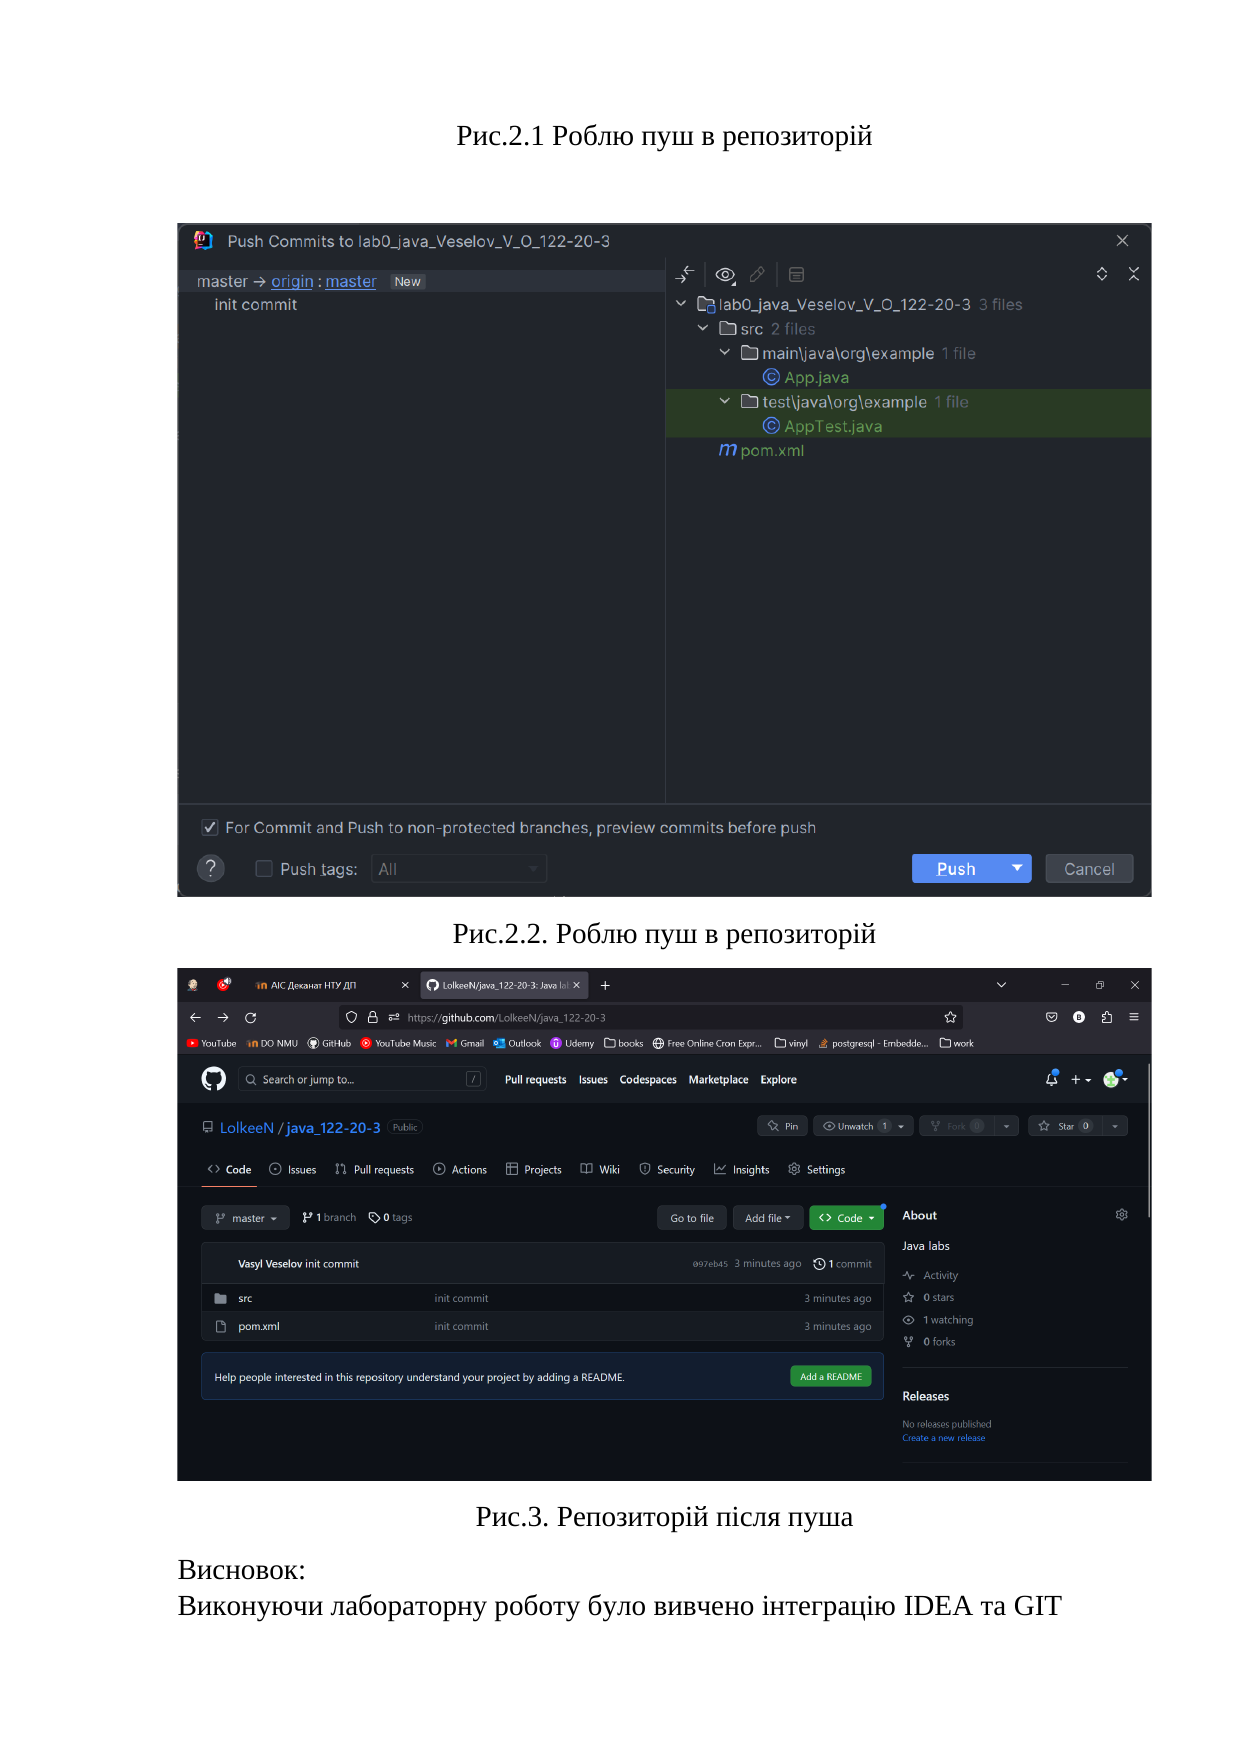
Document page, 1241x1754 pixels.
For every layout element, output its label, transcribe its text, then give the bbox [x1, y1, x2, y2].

text Рис.2.2. Роблю пуш в репозиторій [177, 916, 1152, 949]
text Рис.3. Репозиторій після пуша [177, 1499, 1152, 1533]
text Висновок: Виконуючи лабораторну роботу було вивчено інтеграцію IDEA та GIT [177, 1552, 1152, 1622]
picture [177, 968, 1152, 1481]
picture [177, 223, 1152, 897]
text Рис.2.1 Роблю пуш в репозиторій [177, 118, 1152, 152]
